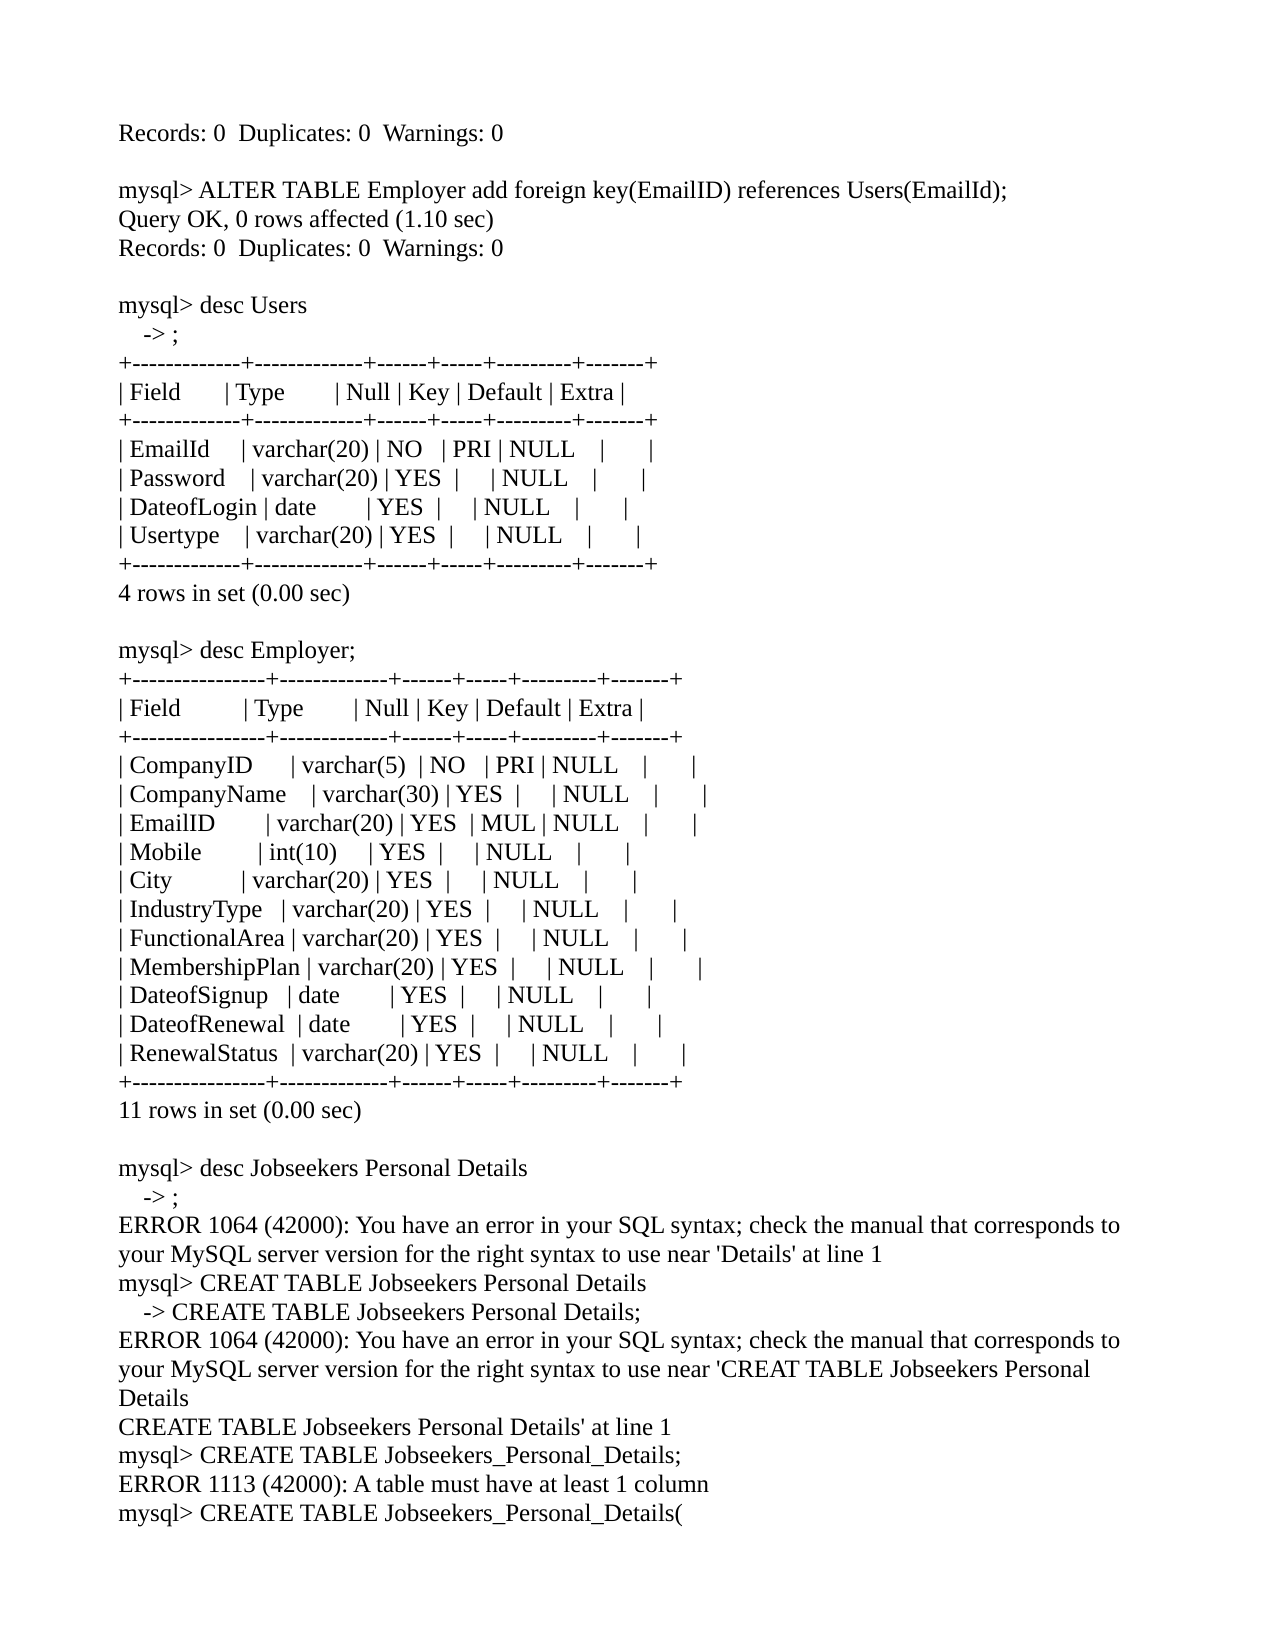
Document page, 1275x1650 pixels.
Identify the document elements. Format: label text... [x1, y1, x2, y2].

text | Password | varchar(20) | YES | | NULL | | [118, 463, 1157, 492]
text +-------------+-------------+------+-----+---------+-------+ [118, 348, 1157, 377]
text | DateofLogin | date | YES | | NULL | | [118, 492, 1157, 521]
text | RenewalStatus | varchar(20) | YES | | NULL | | [118, 1038, 1157, 1067]
text mysql> CREATE TABLE Jobseekers_Personal_Details; [118, 1441, 1157, 1469]
text ERROR 1064 (42000): You have an error in your SQL syntax; check the manual that corresponds to your MySQL server version for the right syntax to use near 'Details' at line 1 [118, 1211, 1157, 1268]
text -> ; [118, 319, 1157, 348]
text | Field | Type | Null | Key | Default | Extra | [118, 377, 1157, 406]
text ERROR 1113 (42000): A table must have at least 1 column [118, 1469, 1157, 1498]
text mysql> desc Jobseekers Personal Details [118, 1153, 1157, 1182]
text | DateofRenewal | date | YES | | NULL | | [118, 1009, 1157, 1038]
text | CompanyID | varchar(5) | NO | PRI | NULL | | [118, 751, 1157, 779]
text | FunctionalArea | varchar(20) | YES | | NULL | | [118, 923, 1157, 952]
text +----------------+-------------+------+-----+---------+-------+ [118, 1067, 1157, 1096]
text mysql> CREAT TABLE Jobseekers Personal Details [118, 1268, 1157, 1297]
text | DateofSignup | date | YES | | NULL | | [118, 981, 1157, 1009]
text | MembershipPlan | varchar(20) | YES | | NULL | | [118, 952, 1157, 981]
text | City | varchar(20) | YES | | NULL | | [118, 866, 1157, 894]
text -> ; [118, 1182, 1157, 1211]
text 11 rows in set (0.00 sec) [118, 1096, 1157, 1124]
text | Mobile | int(10) | YES | | NULL | | [118, 837, 1157, 866]
text 4 rows in set (0.00 sec) [118, 578, 1157, 607]
text | EmailID | varchar(20) | YES | MUL | NULL | | [118, 808, 1157, 837]
text Records: 0 Duplicates: 0 Warnings: 0 [118, 233, 1157, 262]
text | Field | Type | Null | Key | Default | Extra | [118, 693, 1157, 722]
text Records: 0 Duplicates: 0 Warnings: 0 [118, 118, 1157, 147]
text mysql> desc Users [118, 291, 1157, 319]
text +----------------+-------------+------+-----+---------+-------+ [118, 722, 1157, 751]
text CREATE TABLE Jobseekers Personal Details' at line 1 [118, 1412, 1157, 1441]
text ERROR 1064 (42000): You have an error in your SQL syntax; check the manual that corresponds to your MySQL server version for the right syntax to use near 'CREAT TABLE Jobseekers Personal Details [118, 1326, 1157, 1412]
text Query OK, 0 rows affected (1.10 sec) [118, 204, 1157, 233]
text | EmailId | varchar(20) | NO | PRI | NULL | | [118, 434, 1157, 463]
text mysql> CREATE TABLE Jobseekers_Personal_Details( [118, 1498, 1157, 1527]
text mysql> desc Employer; [118, 636, 1157, 664]
text +-------------+-------------+------+-----+---------+-------+ [118, 406, 1157, 434]
text | Usertype | varchar(20) | YES | | NULL | | [118, 521, 1157, 549]
text -> CREATE TABLE Jobseekers Personal Details; [118, 1297, 1157, 1326]
text +-------------+-------------+------+-----+---------+-------+ [118, 549, 1157, 578]
text | IndustryType | varchar(20) | YES | | NULL | | [118, 894, 1157, 923]
text mysql> ALTER TABLE Employer add foreign key(EmailID) references Users(EmailId); [118, 176, 1157, 204]
text +----------------+-------------+------+-----+---------+-------+ [118, 664, 1157, 693]
text | CompanyName | varchar(30) | YES | | NULL | | [118, 779, 1157, 808]
